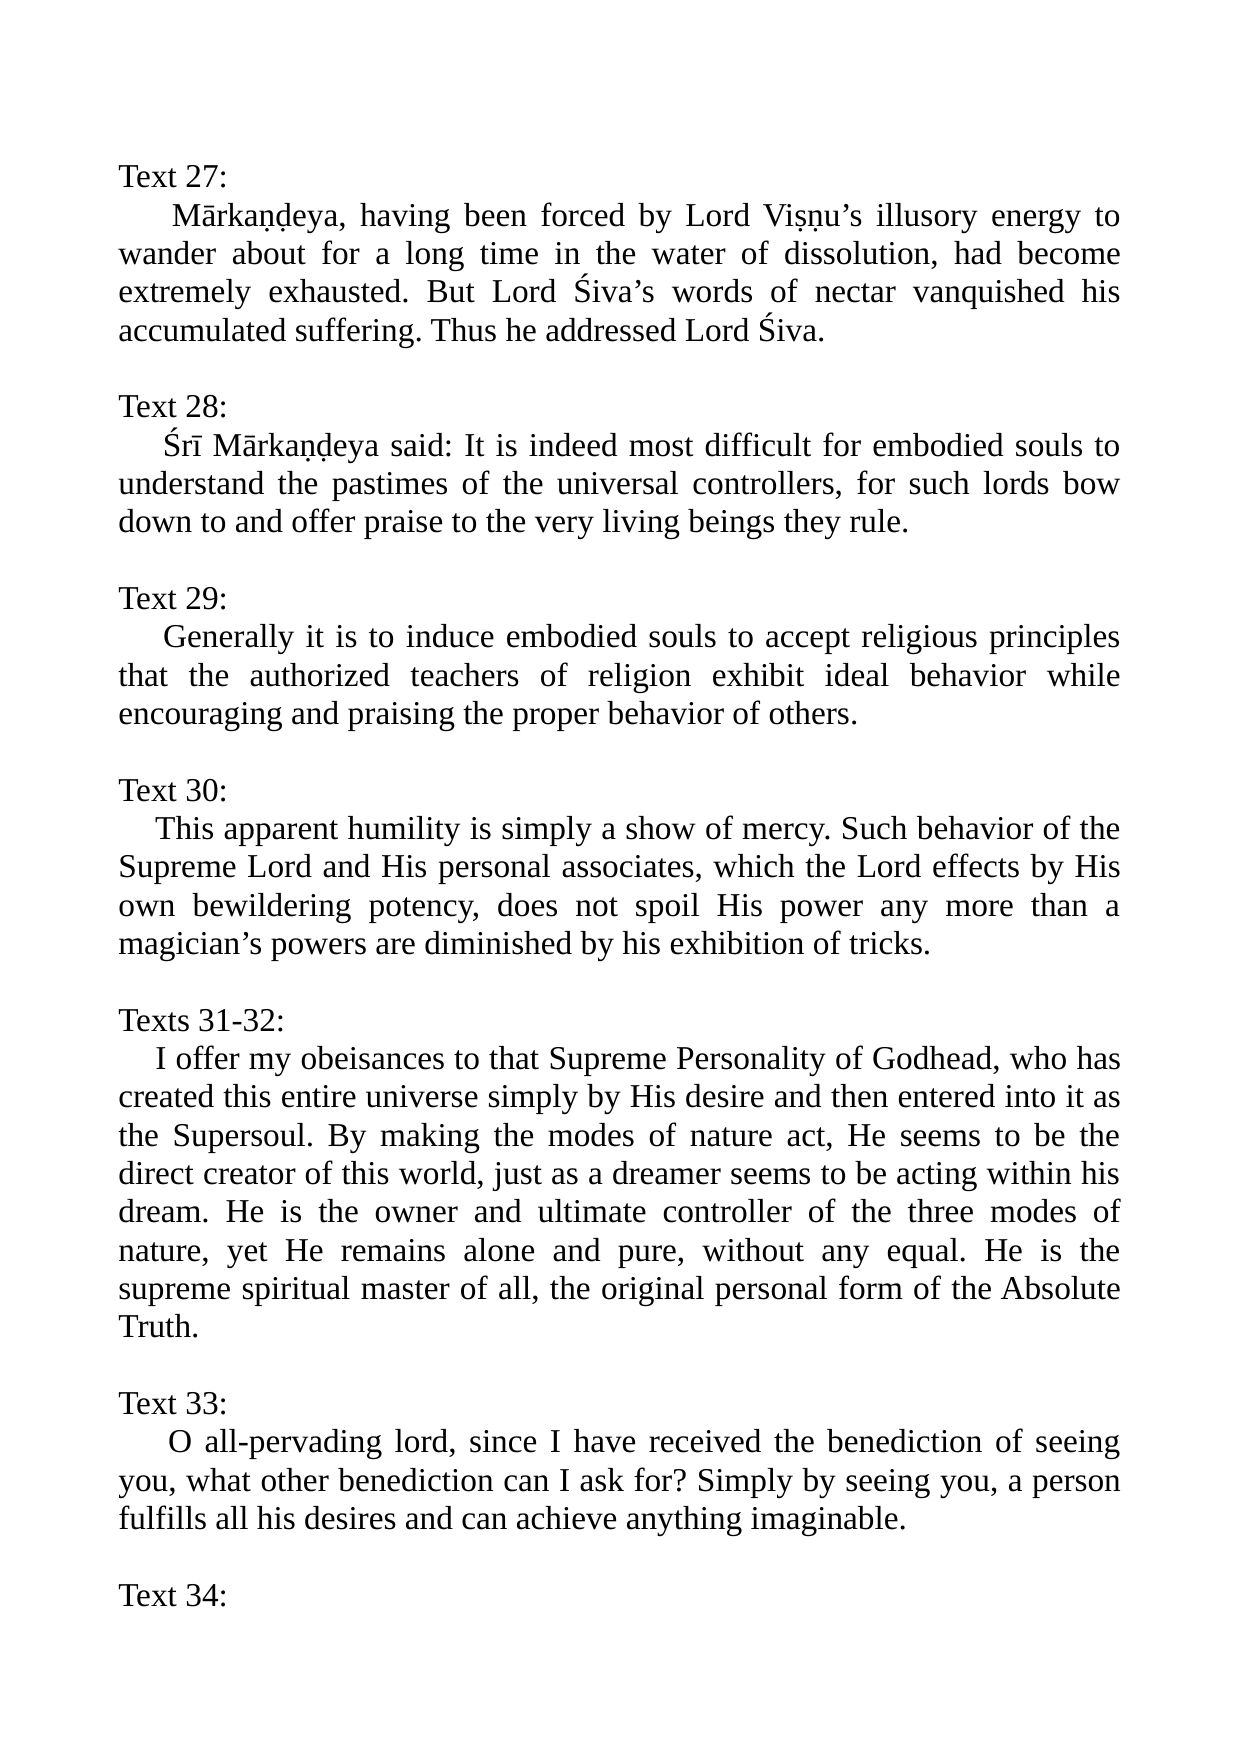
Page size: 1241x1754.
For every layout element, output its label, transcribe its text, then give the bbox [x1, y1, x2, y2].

text Śrī Mārkaṇḍeya said: It is indeed most difficult for embodied souls to understand the pastimes of the universal controllers, for such lords bow down to and offer praise to the very living beings they rule. [118, 425, 1122, 540]
text Text 28: [118, 386, 1122, 425]
text Text 34: [118, 1575, 1122, 1613]
text Generally it is to induce embodied souls to accept religious principles that the authorized teachers of religion exhibit ideal behavior while encouraging and praising the proper behavior of others. [118, 616, 1122, 731]
text Text 30: [118, 770, 1122, 808]
text Text 29: [118, 578, 1122, 616]
text Text 33: [118, 1383, 1122, 1421]
text I offer my obeisances to that Supreme Personality of Godhead, who has created this entire universe simply by His desire and then entered into it as the Supersoul. By making the modes of nature act, He seems to be the direct creator of this world, just as a dreamer seems to be acting within his dream. He is the owner and ultimate controller of the three modes of nature, yet He remains alone and pure, without any equal. He is the supreme spiritual master of all, the original personal form of the Absolute Truth. [118, 1038, 1122, 1345]
text Mārkaṇḍeya, having been forced by Lord Viṣṇu’s illusory energy to wander about for a long time in the water of dissolution, had become extremely exhausted. But Lord Śiva’s words of nectar vanquished his accumulated suffering. Thus he addressed Lord Śiva. [118, 195, 1122, 348]
text Text 27: [118, 156, 1122, 195]
text This apparent humility is simply a show of mercy. Such behavior of the Supreme Lord and His personal associates, which the Lord effects by His own bewildering potency, does not spoil His power any more than a magician’s powers are diminished by his exhibition of tricks. [118, 808, 1122, 961]
text Texts 31-32: [118, 1000, 1122, 1038]
text O all-pervading lord, since I have received the benediction of seeing you, what other benediction can I ask for? Simply by seeing you, a person fulfills all his desires and can achieve anything imaginable. [118, 1421, 1122, 1536]
